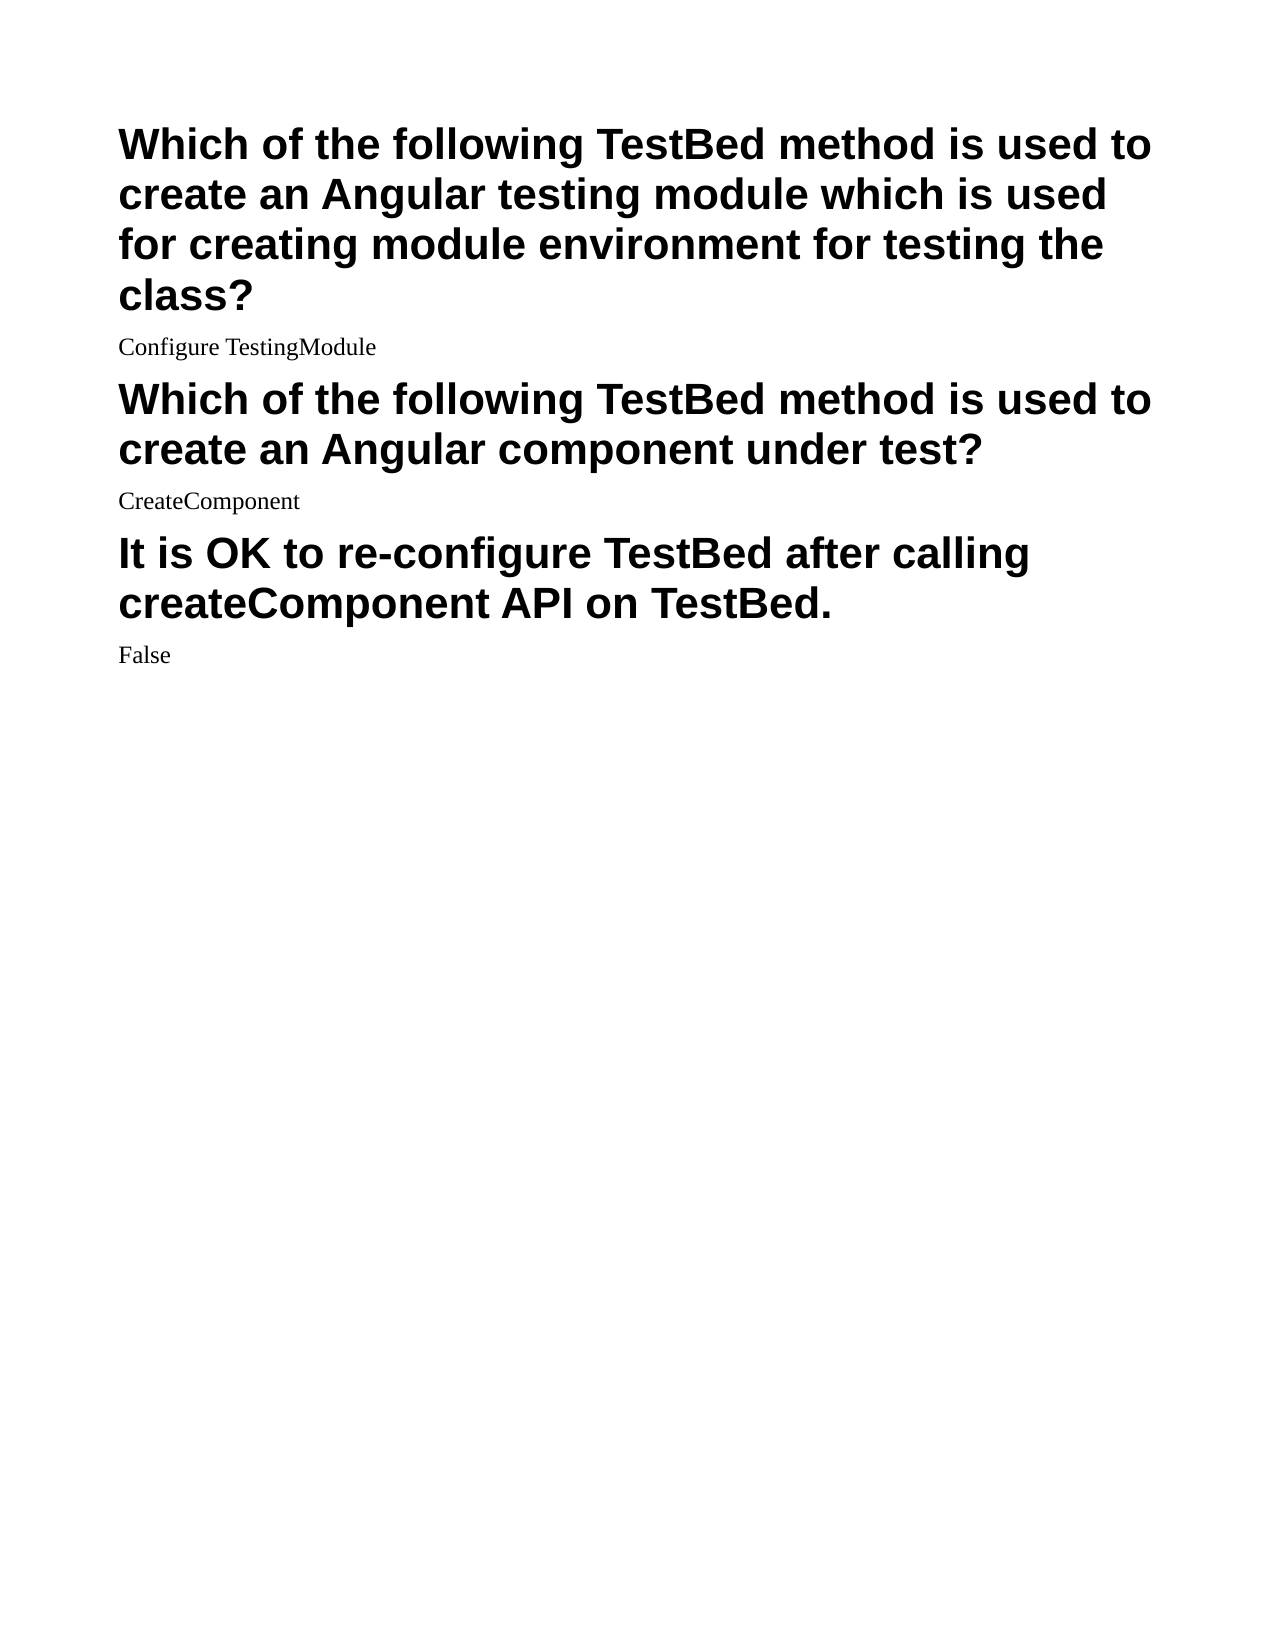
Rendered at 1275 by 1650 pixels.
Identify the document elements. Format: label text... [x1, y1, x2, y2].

subtitle Which of the following TestBed method is used to create an Angular component under test? [118, 373, 1157, 474]
subtitle It is OK to re-configure TestBed after calling createComponent API on TestBed. [118, 527, 1157, 628]
text False [118, 641, 1157, 669]
subtitle Which of the following TestBed method is used to create an Angular testing module which is used for creating module environment for testing the class? [118, 118, 1157, 319]
text Configure TestingModule [118, 332, 1157, 361]
text CreateComponent [118, 486, 1157, 515]
